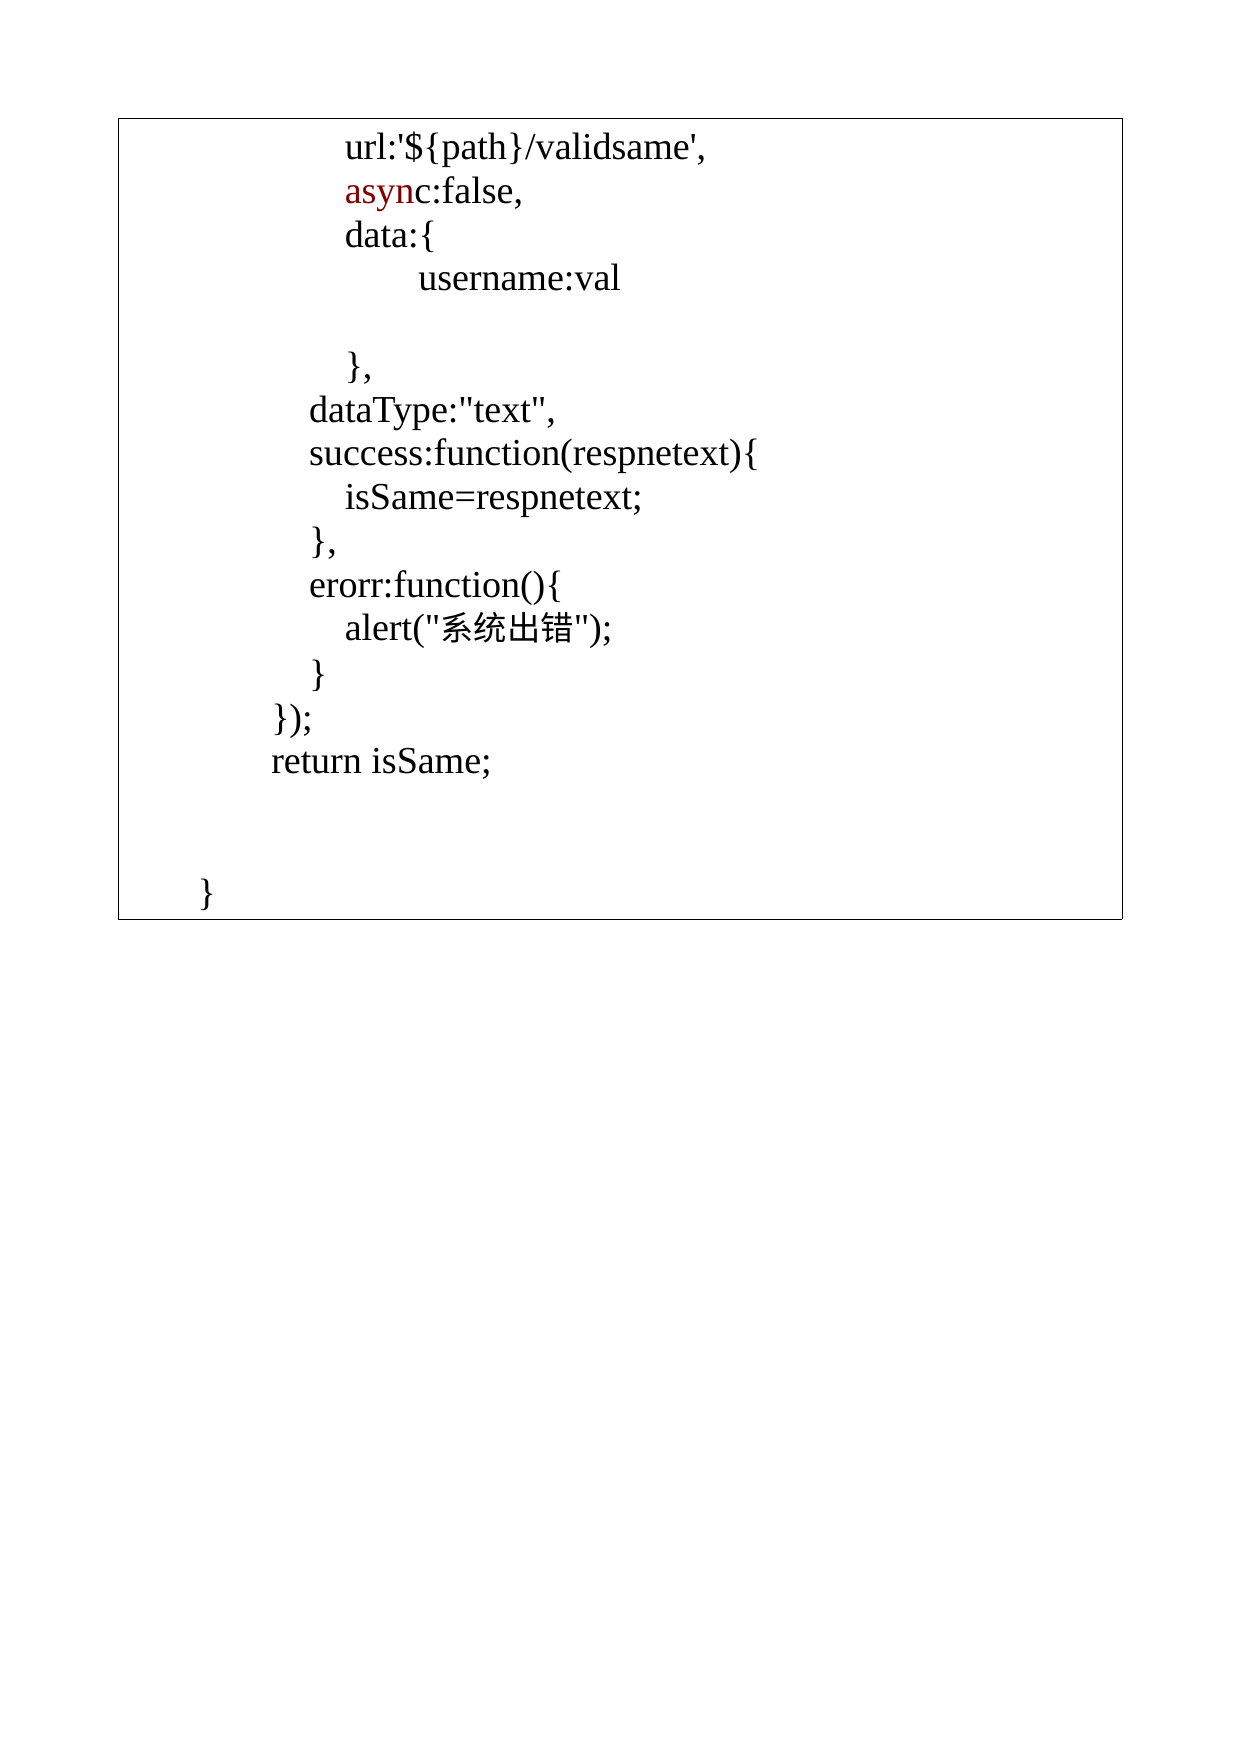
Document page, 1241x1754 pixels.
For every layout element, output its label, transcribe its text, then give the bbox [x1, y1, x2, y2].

table_header url:'${path}/validsame', async:false, data:{ username:val }, dataType:"text", success:function(respnetext){ isSame=respnetext; }, erorr:function(){ alert("系统出错"); } }); return isSame; } [119, 119, 1122, 919]
